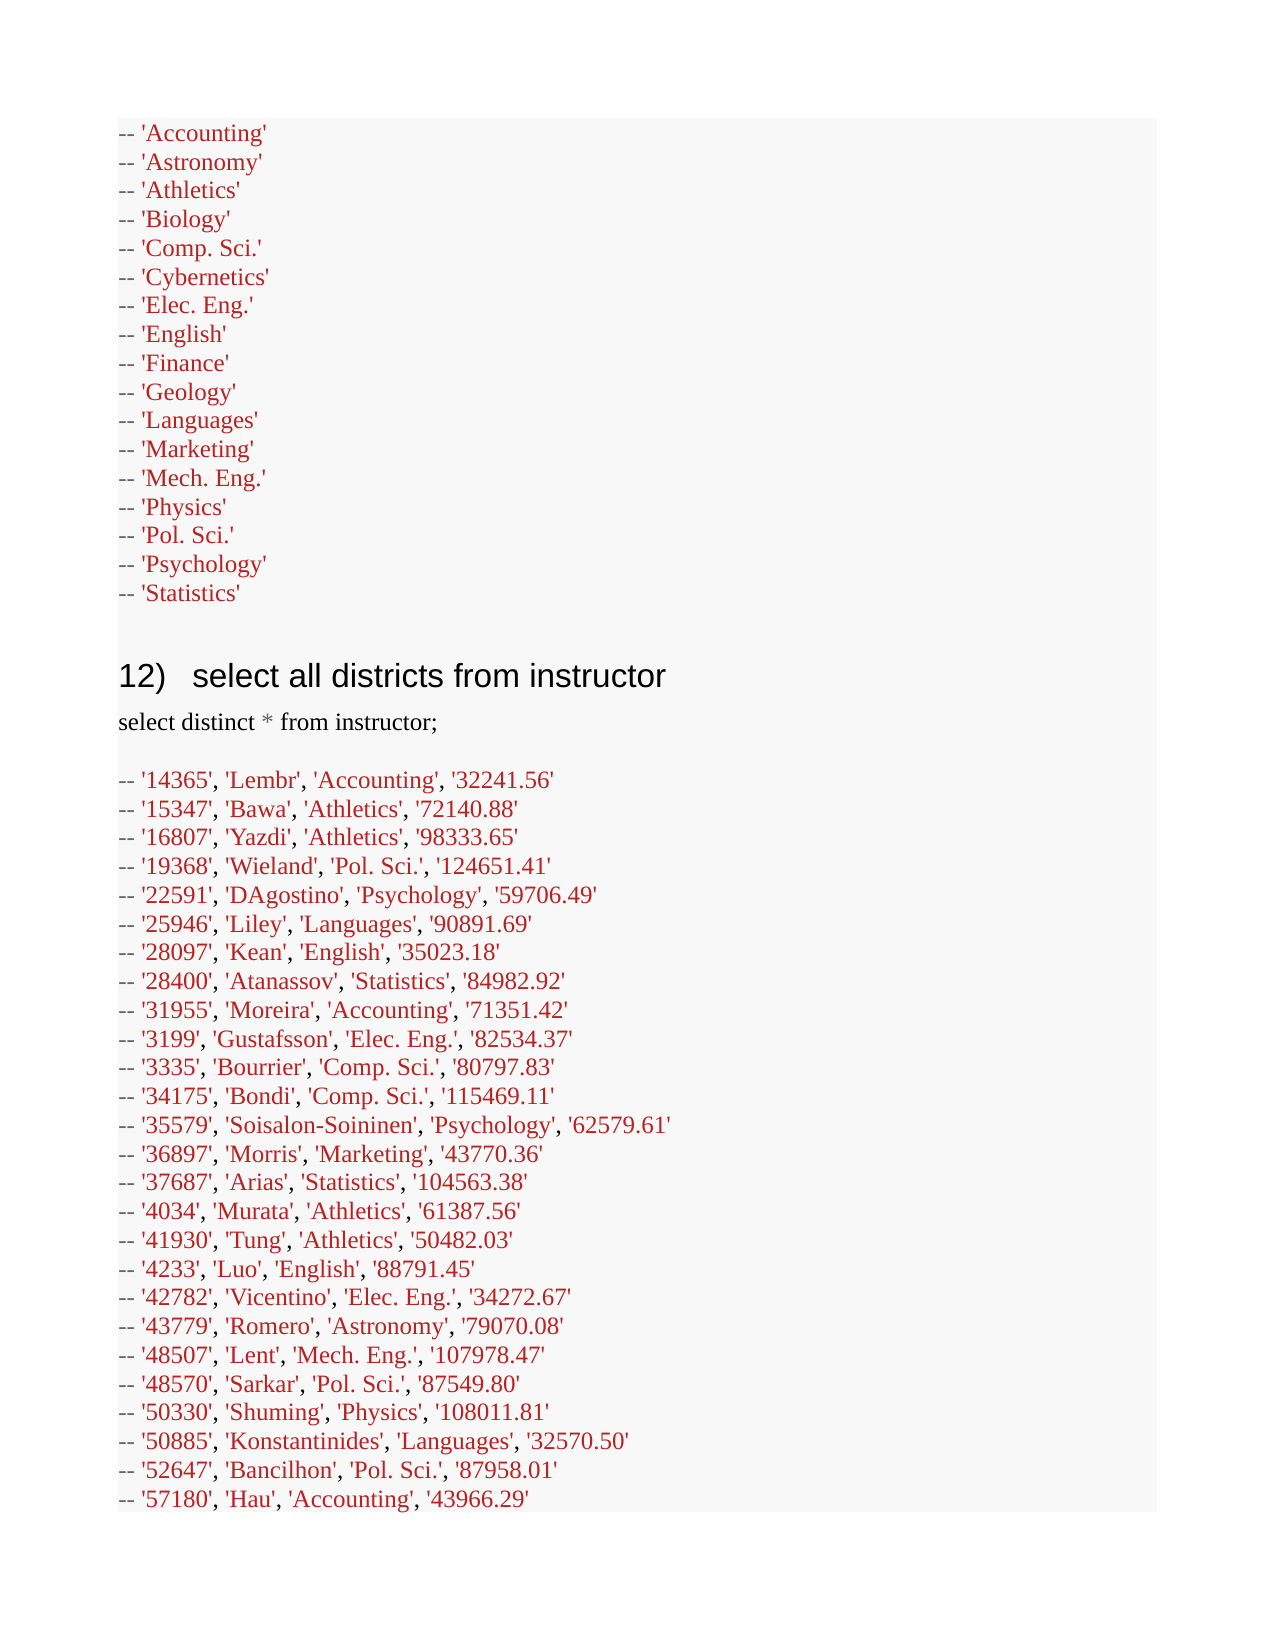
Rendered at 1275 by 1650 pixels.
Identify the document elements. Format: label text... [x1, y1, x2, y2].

text -- 'Astronomy' [118, 147, 1157, 176]
text -- '3335', 'Bourrier', 'Comp. Sci.', '80797.83' [118, 1052, 1157, 1081]
text -- '22591', 'DAgostino', 'Psychology', '59706.49' [118, 880, 1157, 909]
text -- '42782', 'Vicentino', 'Elec. Eng.', '34272.67' [118, 1282, 1157, 1311]
text -- '43779', 'Romero', 'Astronomy', '79070.08' [118, 1311, 1157, 1340]
text -- 'Psychology' [118, 549, 1157, 578]
text -- '16807', 'Yazdi', 'Athletics', '98333.65' [118, 822, 1157, 851]
text -- '3199', 'Gustafsson', 'Elec. Eng.', '82534.37' [118, 1024, 1157, 1052]
text -- '4233', 'Luo', 'English', '88791.45' [118, 1254, 1157, 1282]
subtitle select all districts from instructor [118, 656, 1157, 695]
text -- 'Finance' [118, 348, 1157, 377]
text -- '35579', 'Soisalon-Soininen', 'Psychology', '62579.61' [118, 1110, 1157, 1139]
text -- 'Pol. Sci.' [118, 521, 1157, 549]
text -- 'Accounting' [118, 118, 1157, 147]
text -- '31955', 'Moreira', 'Accounting', '71351.42' [118, 995, 1157, 1024]
text -- '50330', 'Shuming', 'Physics', '108011.81' [118, 1397, 1157, 1426]
text -- '15347', 'Bawa', 'Athletics', '72140.88' [118, 794, 1157, 822]
text -- 'Marketing' [118, 434, 1157, 463]
text -- '41930', 'Tung', 'Athletics', '50482.03' [118, 1225, 1157, 1254]
text -- 'Athletics' [118, 176, 1157, 204]
text -- 'Physics' [118, 492, 1157, 521]
text -- '19368', 'Wieland', 'Pol. Sci.', '124651.41' [118, 851, 1157, 880]
text -- '48570', 'Sarkar', 'Pol. Sci.', '87549.80' [118, 1369, 1157, 1397]
text -- 'Statistics' [118, 578, 1157, 607]
text -- '28097', 'Kean', 'English', '35023.18' [118, 937, 1157, 966]
text -- 'Elec. Eng.' [118, 291, 1157, 319]
text -- 'English' [118, 319, 1157, 348]
text -- '28400', 'Atanassov', 'Statistics', '84982.92' [118, 966, 1157, 995]
text -- '34175', 'Bondi', 'Comp. Sci.', '115469.11' [118, 1081, 1157, 1110]
text -- '4034', 'Murata', 'Athletics', '61387.56' [118, 1196, 1157, 1225]
text -- '25946', 'Liley', 'Languages', '90891.69' [118, 909, 1157, 937]
text -- '48507', 'Lent', 'Mech. Eng.', '107978.47' [118, 1340, 1157, 1369]
text -- '14365', 'Lembr', 'Accounting', '32241.56' [118, 765, 1157, 794]
text -- '50885', 'Konstantinides', 'Languages', '32570.50' [118, 1426, 1157, 1455]
text -- 'Geology' [118, 377, 1157, 406]
text -- 'Cybernetics' [118, 262, 1157, 291]
text -- 'Biology' [118, 204, 1157, 233]
text -- '36897', 'Morris', 'Marketing', '43770.36' [118, 1139, 1157, 1167]
text -- 'Mech. Eng.' [118, 463, 1157, 492]
text select distinct * from instructor; [118, 707, 1157, 736]
text -- 'Comp. Sci.' [118, 233, 1157, 262]
text -- '57180', 'Hau', 'Accounting', '43966.29' [118, 1484, 1157, 1512]
text -- '37687', 'Arias', 'Statistics', '104563.38' [118, 1167, 1157, 1196]
text -- 'Languages' [118, 406, 1157, 434]
text -- '52647', 'Bancilhon', 'Pol. Sci.', '87958.01' [118, 1455, 1157, 1484]
